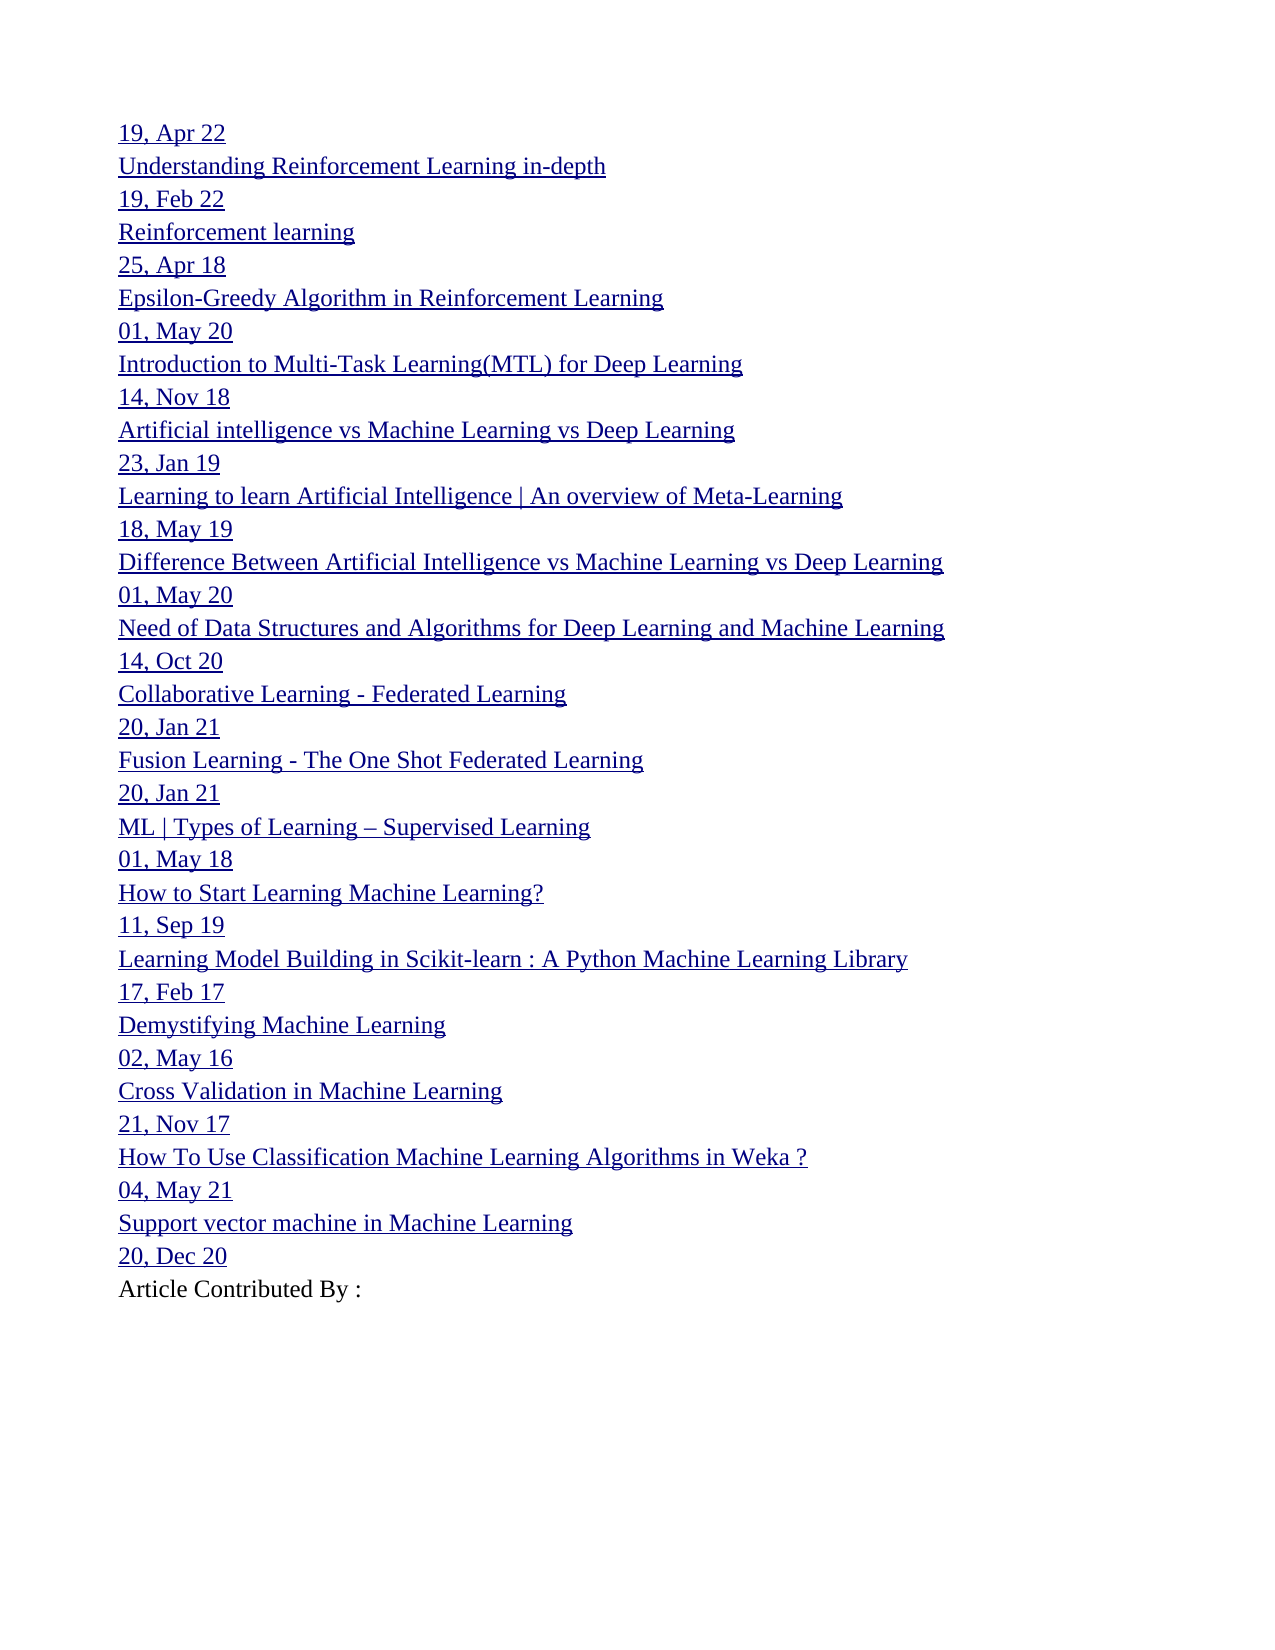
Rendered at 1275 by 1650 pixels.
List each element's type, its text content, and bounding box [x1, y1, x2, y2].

text How to Start Learning Machine Learning? [118, 878, 1157, 906]
text 04, May 21 [118, 1175, 1157, 1203]
text Artificial intelligence vs Machine Learning vs Deep Learning [118, 415, 1157, 444]
text Article Contributed By : [118, 1274, 1157, 1303]
text 11, Sep 19 [118, 911, 1157, 939]
text Need of Data Structures and Algorithms for Deep Learning and Machine Learning [118, 613, 1157, 642]
text 18, May 19 [118, 514, 1157, 543]
text Introduction to Multi-Task Learning(MTL) for Deep Learning [118, 349, 1157, 378]
text 21, Nov 17 [118, 1109, 1157, 1137]
text Collaborative Learning - Federated Learning [118, 679, 1157, 708]
text Demystifying Machine Learning [118, 1010, 1157, 1038]
text 14, Nov 18 [118, 382, 1157, 411]
text Fusion Learning - The One Shot Federated Learning [118, 746, 1157, 774]
text 20, Jan 21 [118, 778, 1157, 807]
text 23, Jan 19 [118, 448, 1157, 477]
text Reinforcement learning [118, 217, 1157, 246]
text Learning Model Building in Scikit-learn : A Python Machine Learning Library [118, 944, 1157, 972]
text 02, May 16 [118, 1043, 1157, 1071]
text 01, May 18 [118, 844, 1157, 873]
text 19, Feb 22 [118, 184, 1157, 213]
text 01, May 20 [118, 580, 1157, 609]
text ML | Types of Learning – Supervised Learning [118, 812, 1157, 840]
text 19, Apr 22 [118, 118, 1157, 147]
text Epsilon-Greedy Algorithm in Reinforcement Learning [118, 283, 1157, 312]
text Difference Between Artificial Intelligence vs Machine Learning vs Deep Learning [118, 547, 1157, 576]
text 14, Oct 20 [118, 646, 1157, 675]
text Understanding Reinforcement Learning in-depth [118, 151, 1157, 180]
text 20, Jan 21 [118, 712, 1157, 741]
text 20, Dec 20 [118, 1241, 1157, 1269]
text 25, Apr 18 [118, 250, 1157, 279]
text 01, May 20 [118, 316, 1157, 345]
text How To Use Classification Machine Learning Algorithms in Weka ? [118, 1142, 1157, 1171]
text Learning to learn Artificial Intelligence | An overview of Meta-Learning [118, 481, 1157, 510]
text 17, Feb 17 [118, 977, 1157, 1005]
text Support vector machine in Machine Learning [118, 1208, 1157, 1237]
text Cross Validation in Machine Learning [118, 1076, 1157, 1104]
